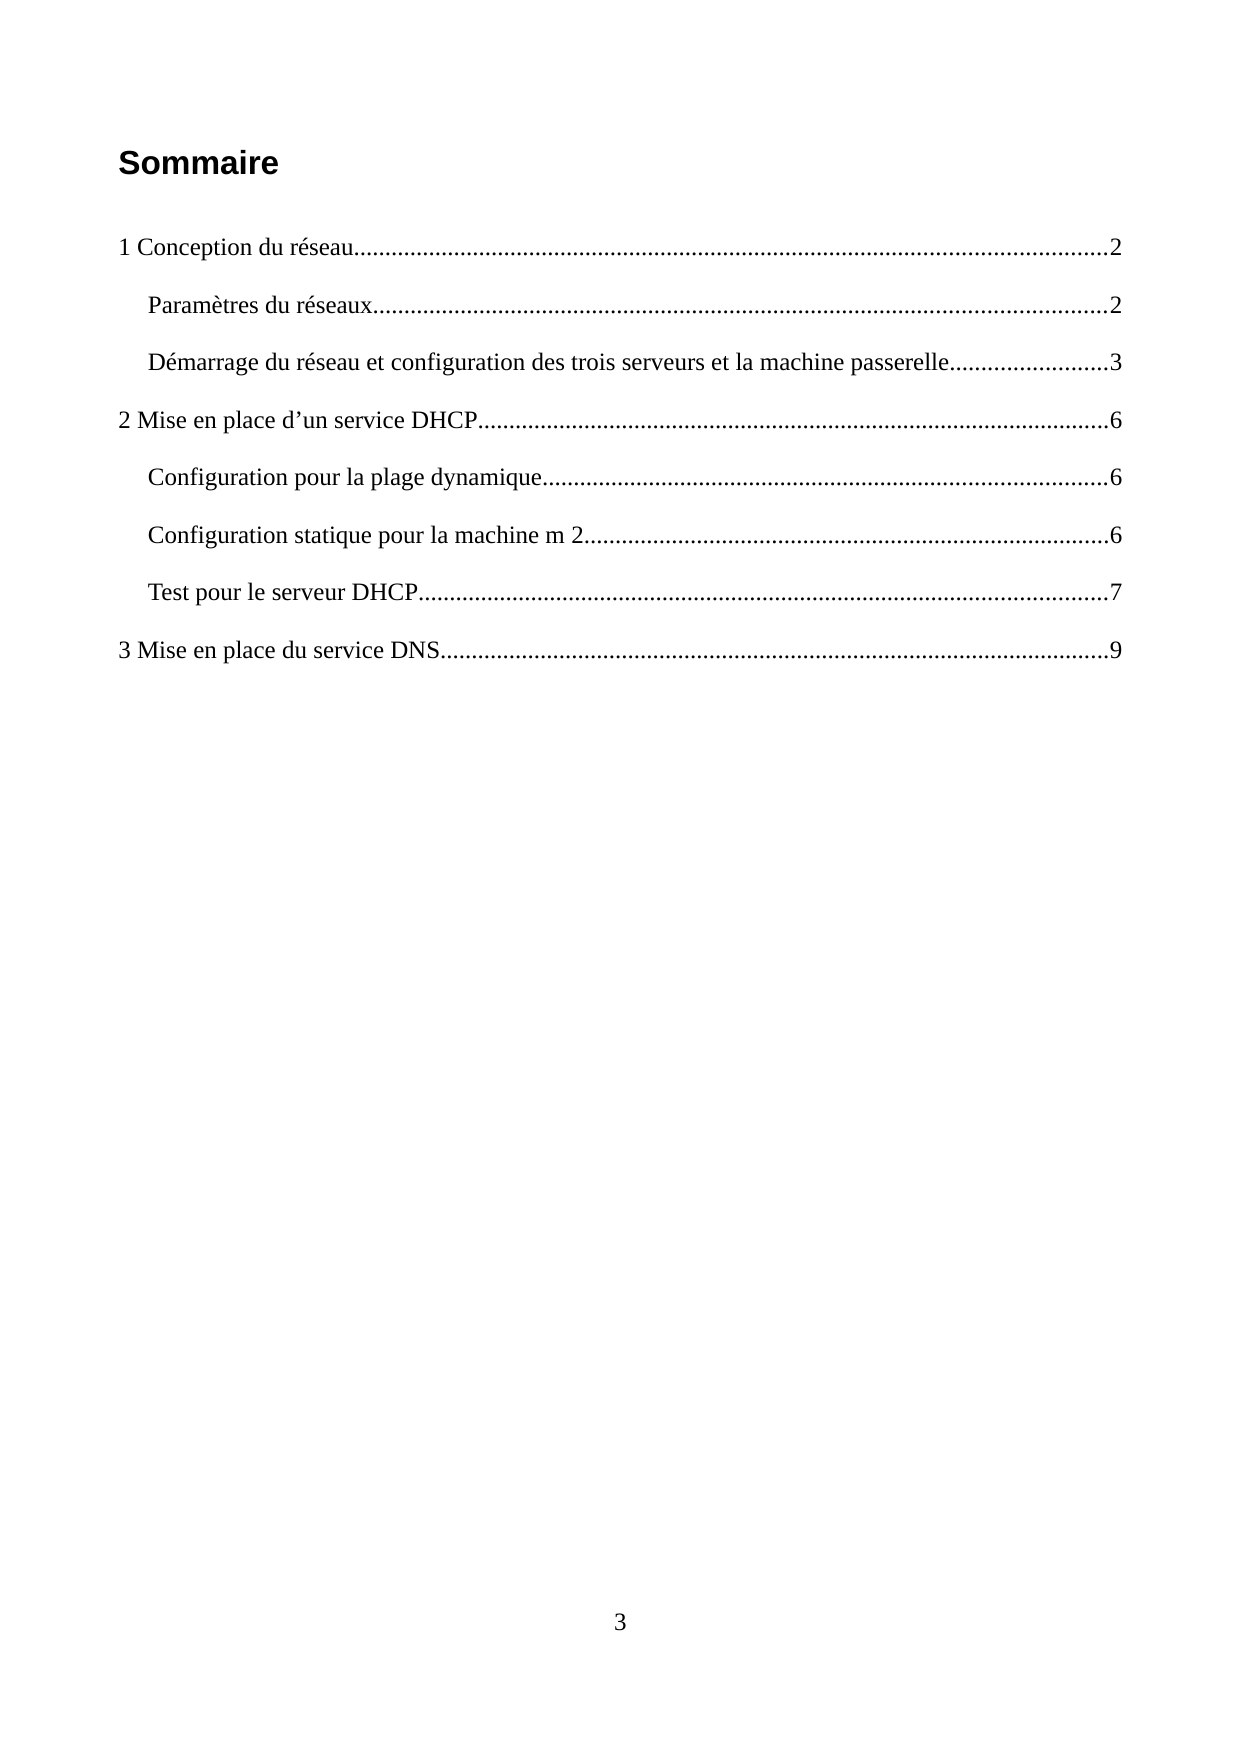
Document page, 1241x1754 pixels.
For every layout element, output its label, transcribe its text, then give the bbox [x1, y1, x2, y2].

text 3 Mise en place du service DNS 9 [118, 635, 1122, 664]
text Démarrage du réseau et configuration des trois serveurs et la machine passerelle 3 [148, 347, 1122, 376]
text Configuration pour la plage dynamique 6 [148, 462, 1122, 491]
text Paramètres du réseaux 2 [148, 290, 1122, 319]
text 1 Conception du réseau 2 [118, 232, 1122, 261]
text Configuration statique pour la machine m 2 6 [148, 520, 1122, 549]
subtitle Sommaire [118, 143, 1122, 182]
text 2 Mise en place d’un service DHCP 6 [118, 405, 1122, 434]
text Test pour le serveur DHCP 7 [148, 577, 1122, 606]
